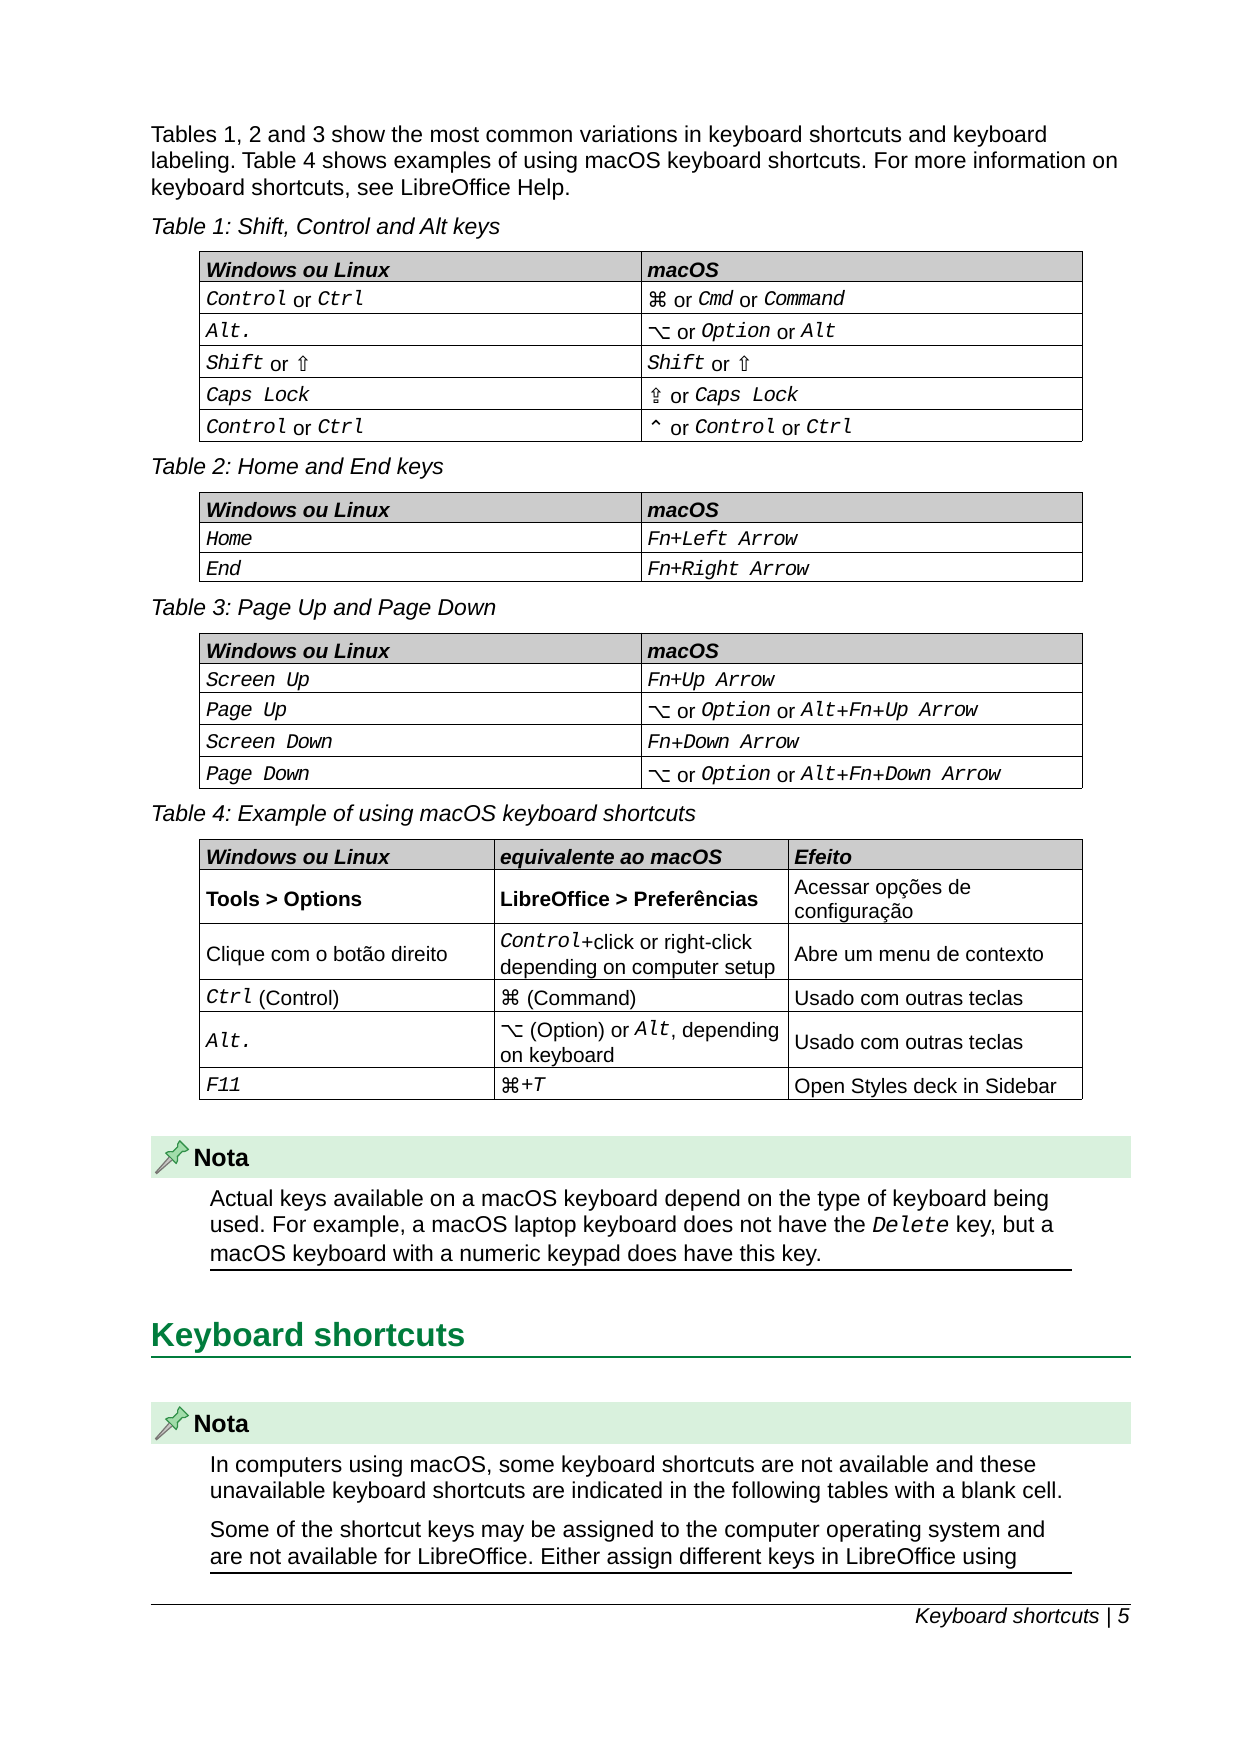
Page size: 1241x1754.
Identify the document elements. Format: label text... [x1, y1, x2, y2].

table_cell Control+click or right‑click depending on computer setup [495, 924, 788, 979]
table_cell Screen Down [200, 725, 641, 756]
table_cell ⌥ or Option or Alt+Fn+Up Arrow [642, 693, 1082, 724]
text Tables 1, 2 and 3 show the most common variations in keyboard shortcuts and keyboard labeling. Table 4 shows examples of using macOS keyboard shortcuts. For more information on keyboard shortcuts, see LibreOffice Help. [151, 121, 1131, 200]
text Some of the shortcut keys may be assigned to the computer operating system and are not available for LibreOffice. Either assign different keys in LibreOffice using [209, 1516, 1072, 1574]
table_cell ⌃ or Control or Ctrl [642, 410, 1082, 441]
table_cell Clique com o botão direito [200, 924, 494, 979]
table_cell Fn+Down Arrow [642, 725, 1082, 756]
table_cell Caps Lock [200, 378, 641, 409]
table_header macOS [642, 252, 1082, 281]
table_cell ⌥ or Option or Alt [642, 314, 1082, 345]
text Table 3: Page Up and Page Down [151, 594, 1131, 620]
text Actual keys available on a macOS keyboard depend on the type of keyboard being used. For example, a macOS laptop keyboard does not have the Delete key, but a macOS keyboard with a numeric keypad does have this key. [209, 1185, 1072, 1271]
table_cell Open Styles deck in Sidebar [789, 1068, 1082, 1098]
text In computers using macOS, some keyboard shortcuts are not available and these unavailable keyboard shortcuts are indicated in the following tables with a blank cell. [209, 1451, 1072, 1504]
table_cell Usado com outras teclas [789, 1012, 1082, 1067]
table_cell Control or Ctrl [200, 410, 641, 441]
table_cell Fn+Up Arrow [642, 664, 1082, 692]
table_cell Usado com outras teclas [789, 980, 1082, 1011]
table_cell F11 [200, 1068, 494, 1098]
subtitle Keyboard shortcuts [151, 1315, 1131, 1356]
table_cell Shift or ⇧ [642, 346, 1082, 377]
text Table 1: Shift, Control and Alt keys [151, 213, 1131, 239]
table_cell Shift or ⇧ [200, 346, 641, 377]
table_cell Page Down [200, 757, 641, 788]
table_cell Alt. [200, 314, 641, 345]
subtitle Nota [193, 1402, 1131, 1444]
table_cell Ctrl (Control) [200, 980, 494, 1011]
subtitle Nota [193, 1136, 1131, 1178]
table_header Efeito [789, 840, 1082, 869]
table_header Windows ou Linux [200, 840, 494, 869]
table_cell ⌥ or Option or Alt+Fn+Down Arrow [642, 757, 1082, 788]
table_header Windows ou Linux [200, 493, 641, 522]
table_cell Abre um menu de contexto [789, 924, 1082, 979]
table_cell ⇪ or Caps Lock [642, 378, 1082, 409]
table_cell Alt. [200, 1012, 494, 1067]
table_cell Fn+Right Arrow [642, 553, 1082, 581]
table_cell Screen Up [200, 664, 641, 692]
table_header Windows ou Linux [200, 634, 641, 663]
table_header macOS [642, 493, 1082, 522]
text Table 2: Home and End keys [151, 453, 1131, 479]
table_cell Acessar opções de configuração [789, 870, 1082, 923]
table_header equivalente ao macOS [495, 840, 788, 869]
table_cell ⌘+T [495, 1068, 788, 1098]
table_header macOS [642, 634, 1082, 663]
table_cell ⌥ (Option) or Alt, depending on keyboard [495, 1012, 788, 1067]
table_cell Fn+Left Arrow [642, 523, 1082, 552]
table_cell LibreOffice > Preferências [495, 870, 788, 923]
table_header Windows ou Linux [200, 252, 641, 281]
table_cell End [200, 553, 641, 581]
text Table 4: Example of using macOS keyboard shortcuts [151, 800, 1131, 827]
table_cell ⌘ or Cmd or Command [642, 282, 1082, 313]
table_cell Page Up [200, 693, 641, 724]
table_cell ⌘ (Command) [495, 980, 788, 1011]
table_cell Home [200, 523, 641, 552]
table_cell Tools > Options [200, 870, 494, 923]
table_cell Control or Ctrl [200, 282, 641, 313]
